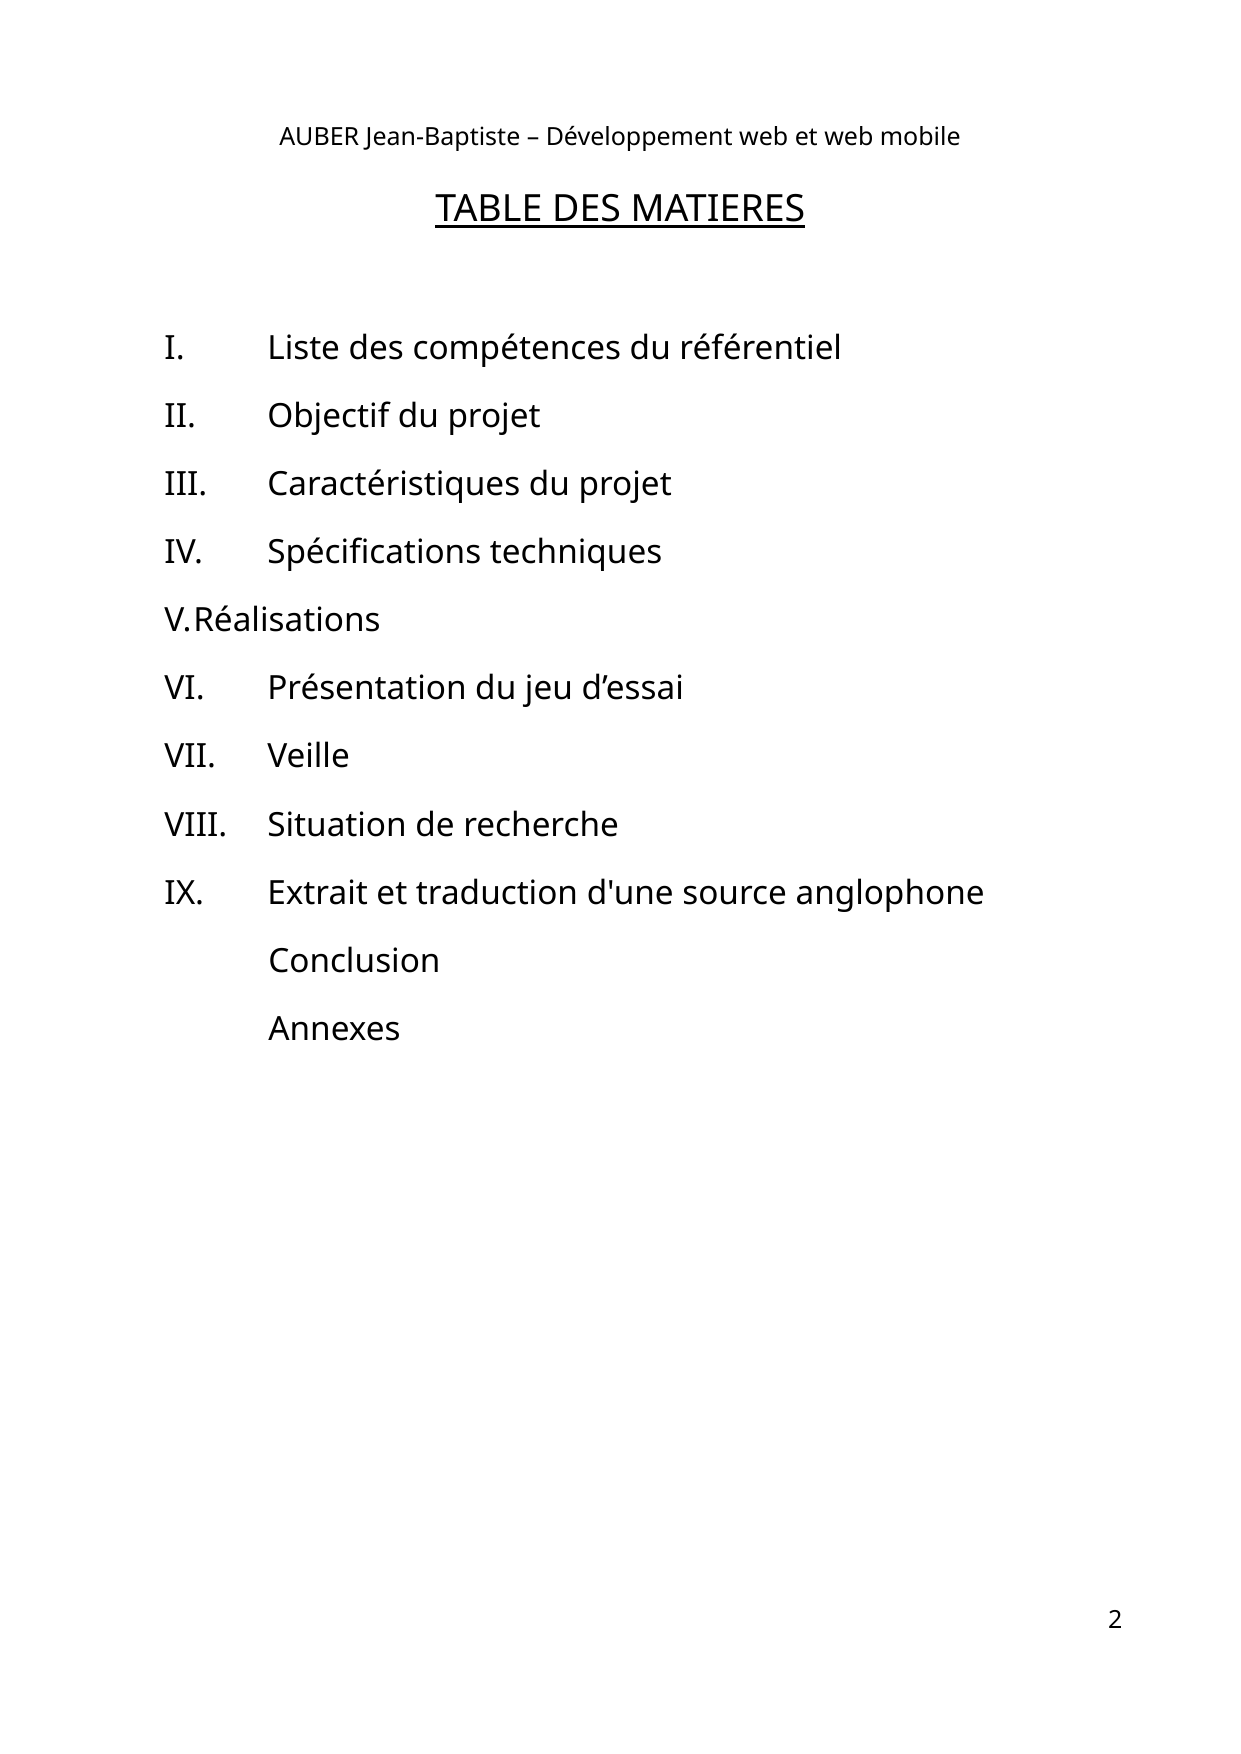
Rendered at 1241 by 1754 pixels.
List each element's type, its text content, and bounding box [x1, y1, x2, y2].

list Veille [156, 732, 1122, 778]
list Extrait et traduction d'une source anglophone [156, 868, 1122, 914]
list Liste des compétences du référentiel [156, 323, 1122, 369]
list Caractéristiques du projet [156, 460, 1122, 505]
list Objectif du projet [156, 392, 1122, 437]
list Présentation du jeu d’essai [156, 664, 1122, 709]
list Réalisations [156, 596, 1122, 641]
list Conclusion [231, 937, 1122, 982]
list Spécifications techniques [156, 528, 1122, 573]
text TABLE DES MATIERES [118, 182, 1122, 233]
list Annexes [231, 1005, 1122, 1050]
list Situation de recherche [156, 800, 1122, 846]
